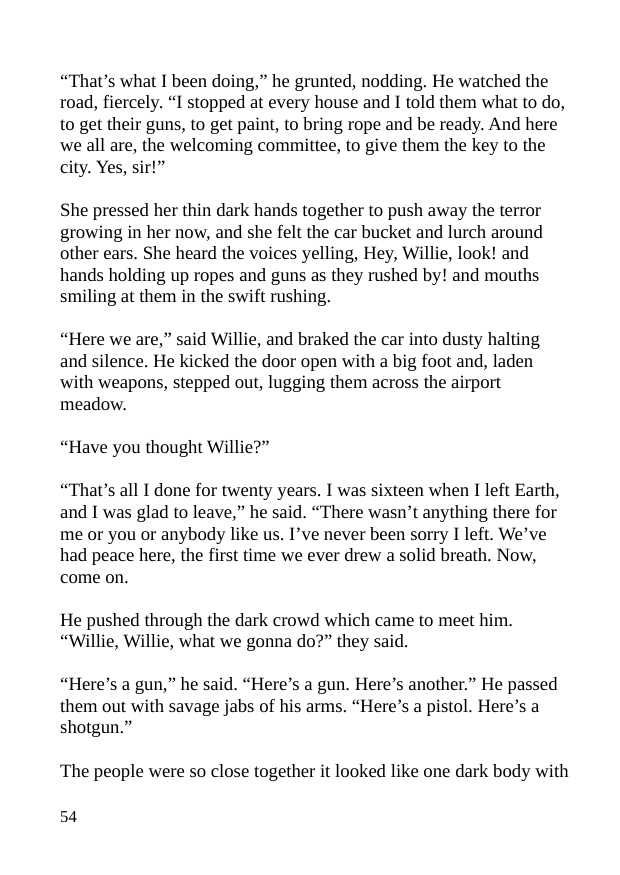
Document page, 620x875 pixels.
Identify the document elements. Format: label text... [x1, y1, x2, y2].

text “That’s what I been doing,” he grunted, nodding. He watched the road, fiercely. “I stopped at every house and I told them what to do, to get their guns, to get paint, to bring rope and be ready. And here we all are, the welcoming committee, to give them the key to the city. Yes, sir!” She pressed her thin dark hands together to push away the terror growing in her now, and she felt the car bucket and lurch around other ears. She heard the voices yelling, Hey, Willie, look! and hands holding up ropes and guns as they rushed by! and mouths smiling at them in the swift rushing. “Here we are,” said Willie, and braked the car into dusty halting and silence. He kicked the door open with a big foot and, laden with weapons, stepped out, lugging them across the airport meadow. [60, 48, 571, 414]
text “Have you thought Willie?” “That’s all I done for twenty years. I was sixteen when I left Earth, and I was glad to leave,” he said. “There wasn’t anything there for me or you or anybody like us. I’ve never been sorry I left. We’ve had peace here, the first time we ever drew a solid breath. Now, come on. He pushed through the dark crowd which came to meet him. “Willie, Willie, what we gonna do?” they said. “Here’s a gun,” he said. “Here’s a gun. Here’s another.” He passed them out with savage jabs of his arms. “Here’s a pistol. Here’s a shotgun.” The people were so close together it looked like one dark body with [60, 436, 571, 781]
